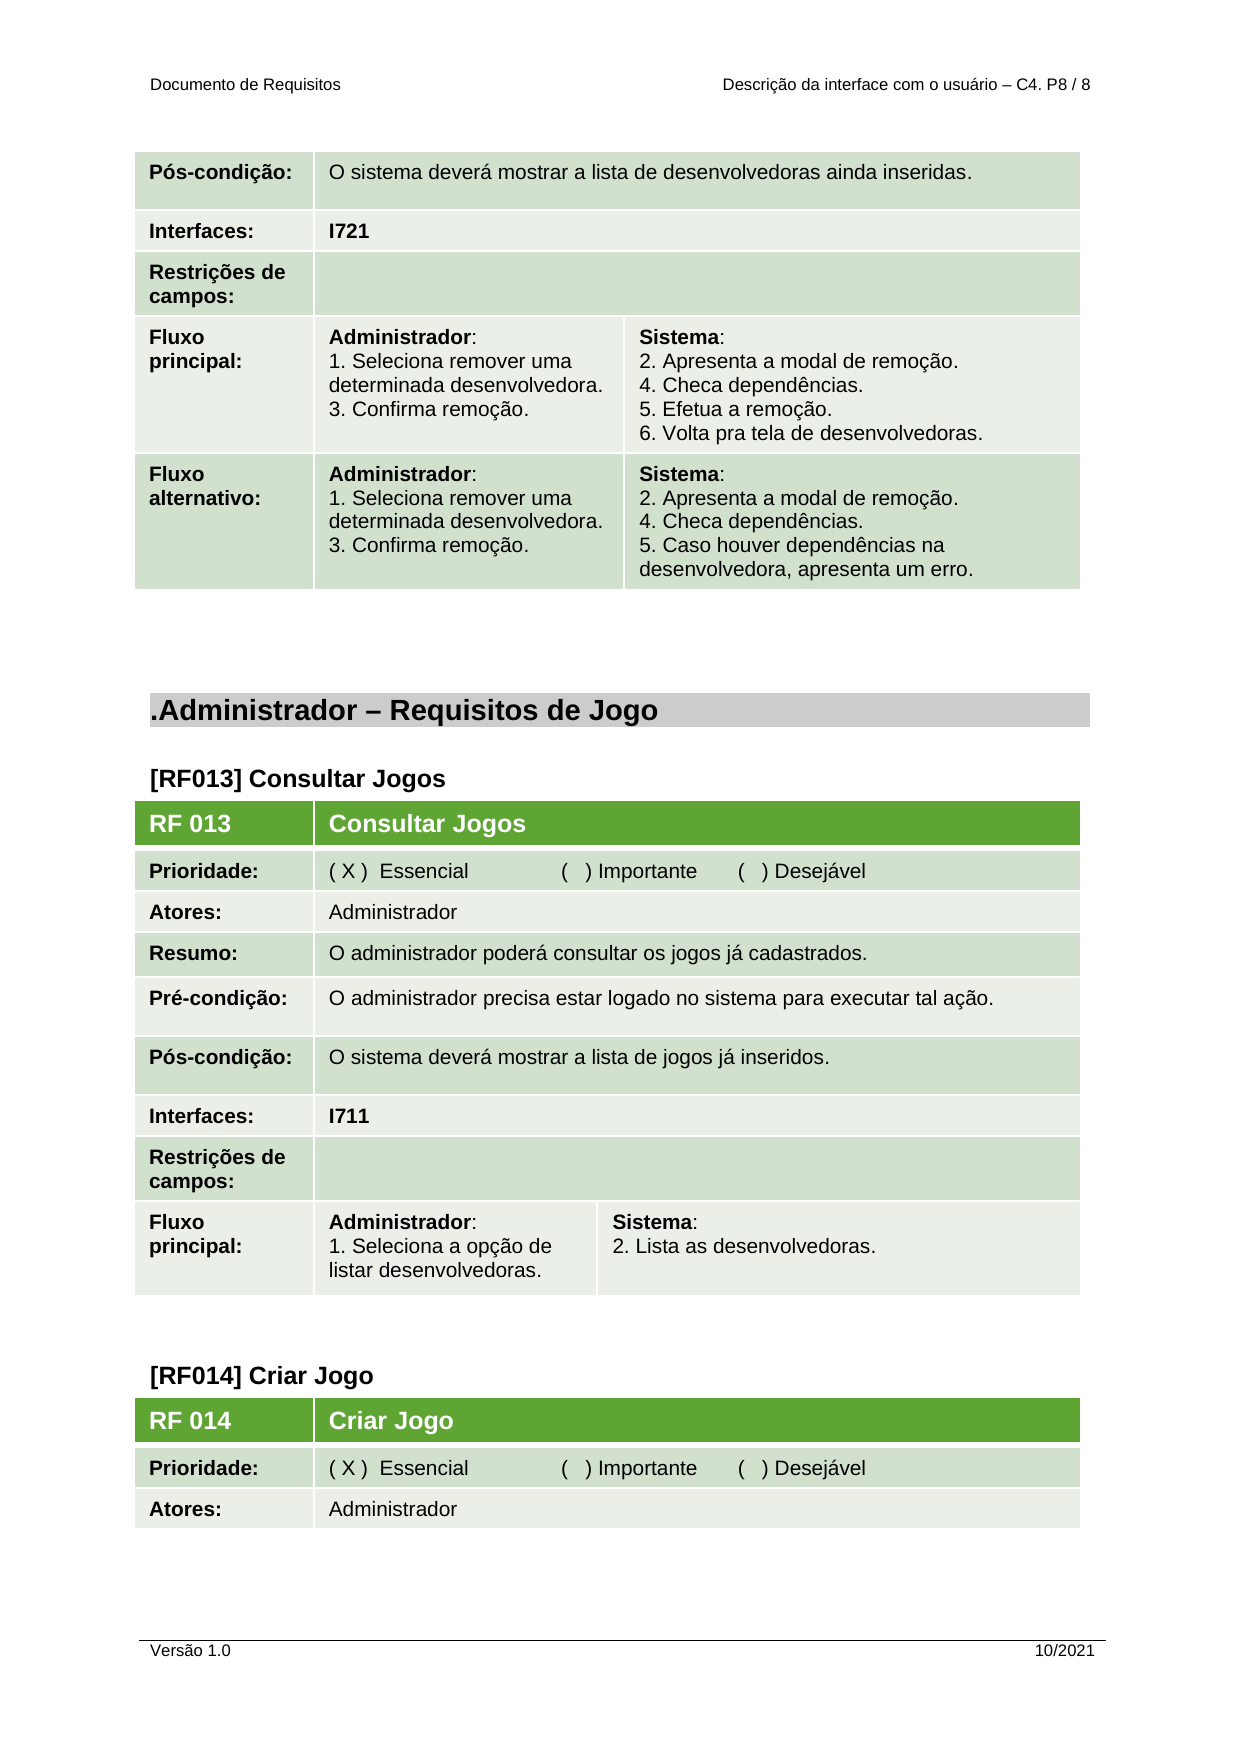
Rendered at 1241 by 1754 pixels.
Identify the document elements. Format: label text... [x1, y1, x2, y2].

table_cell Prioridade: [135, 851, 313, 890]
table_cell Pré-condição: [135, 978, 313, 1035]
table_cell Pós-condição: [135, 152, 313, 209]
table_cell Interfaces: [135, 1096, 313, 1135]
table_cell Administrador [315, 892, 1080, 931]
table_cell Prioridade: [135, 1448, 313, 1487]
table_cell Pós-condição: [135, 1037, 313, 1094]
table_cell I721 [315, 211, 1080, 250]
table_cell Administrador [315, 1489, 1080, 1528]
table_cell [315, 1137, 1080, 1200]
table_cell O administrador poderá consultar os jogos já cadastrados. [315, 933, 1080, 976]
table_header RF 013 [135, 801, 313, 845]
table_cell Atores: [135, 1489, 313, 1528]
table_cell ( X ) Essencial ( ) Importante ( ) Desejável [315, 851, 1080, 890]
table_cell Sistema: 2. Lista as desenvolvedoras. [598, 1202, 1080, 1295]
table_cell O administrador precisa estar logado no sistema para executar tal ação. [315, 978, 1080, 1035]
table_cell ( X ) Essencial ( ) Importante ( ) Desejável [315, 1448, 1080, 1487]
subtitle [RF013] Consultar Jogos [150, 764, 1090, 793]
table_cell Administrador: 1. Seleciona remover uma determinada desenvolvedora. 3. Confirma remoção. [315, 454, 623, 589]
table_cell O sistema deverá mostrar a lista de desenvolvedoras ainda inseridas. [315, 152, 1080, 209]
subtitle [RF014] Criar Jogo [150, 1361, 1090, 1390]
table_cell Restrições de campos: [135, 252, 313, 315]
table_cell Resumo: [135, 933, 313, 976]
table_cell Sistema: 2. Apresenta a modal de remoção. 4. Checa dependências. 5. Efetua a remoção. 6. Volta pra tela de desenvolvedoras. [625, 317, 1080, 452]
table_cell Fluxo alternativo: [135, 454, 313, 589]
table_cell I711 [315, 1096, 1080, 1135]
table_header Criar Jogo [315, 1398, 1080, 1442]
table_header Consultar Jogos [315, 801, 1080, 845]
table_cell Fluxo principal: [135, 317, 313, 452]
table_cell Restrições de campos: [135, 1137, 313, 1200]
table_cell Sistema: 2. Apresenta a modal de remoção. 4. Checa dependências. 5. Caso houver dependências na desenvolvedora, apresenta um erro. [625, 454, 1080, 589]
subtitle Administrador – Requisitos de Jogo [150, 693, 1090, 727]
table_cell [315, 252, 1080, 315]
table_cell Interfaces: [135, 211, 313, 250]
table_cell Administrador: 1. Seleciona a opção de listar desenvolvedoras. [315, 1202, 596, 1295]
table_cell O sistema deverá mostrar a lista de jogos já inseridos. [315, 1037, 1080, 1094]
table_cell Atores: [135, 892, 313, 931]
table_cell Fluxo principal: [135, 1202, 313, 1295]
table_cell Administrador: 1. Seleciona remover uma determinada desenvolvedora. 3. Confirma remoção. [315, 317, 623, 452]
table_header RF 014 [135, 1398, 313, 1442]
